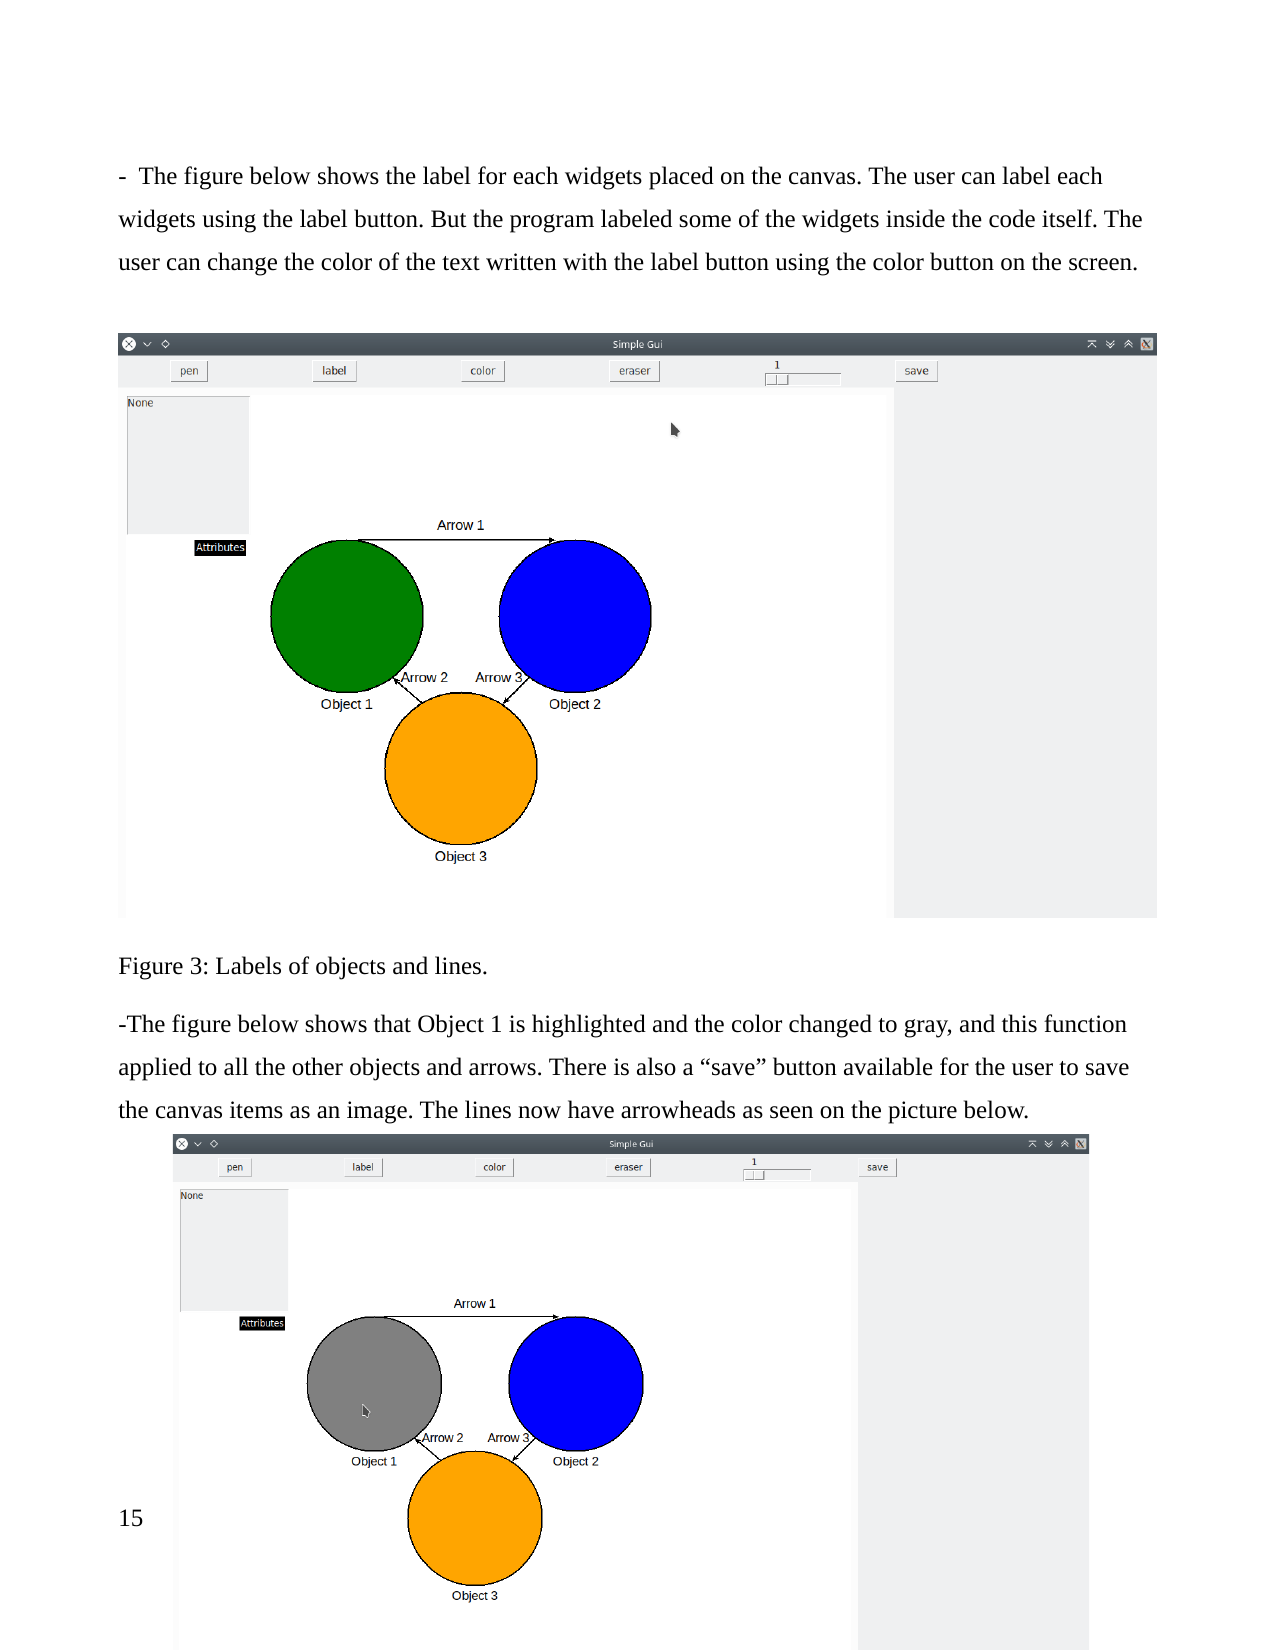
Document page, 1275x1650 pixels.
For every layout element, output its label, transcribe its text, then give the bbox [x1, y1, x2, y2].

text Figure 3: Labels of objects and lines. [118, 951, 1157, 980]
picture [118, 333, 1157, 918]
picture [172, 1134, 1090, 1650]
text -The figure below shows that Object 1 is highlighted and the color changed to gray, and this function applied to all the other objects and arrows. There is also a “save” button available for the user to save the canvas items as an image. The lines now have arrowheads as seen on the picture below. [118, 1009, 1157, 1124]
text - The figure below shows the label for each widgets placed on the canvas. The user can label each widgets using the label button. But the program labeled some of the widgets inside the code itself. The user can change the color of the text written with the label button using the color button on the screen. [118, 161, 1157, 276]
